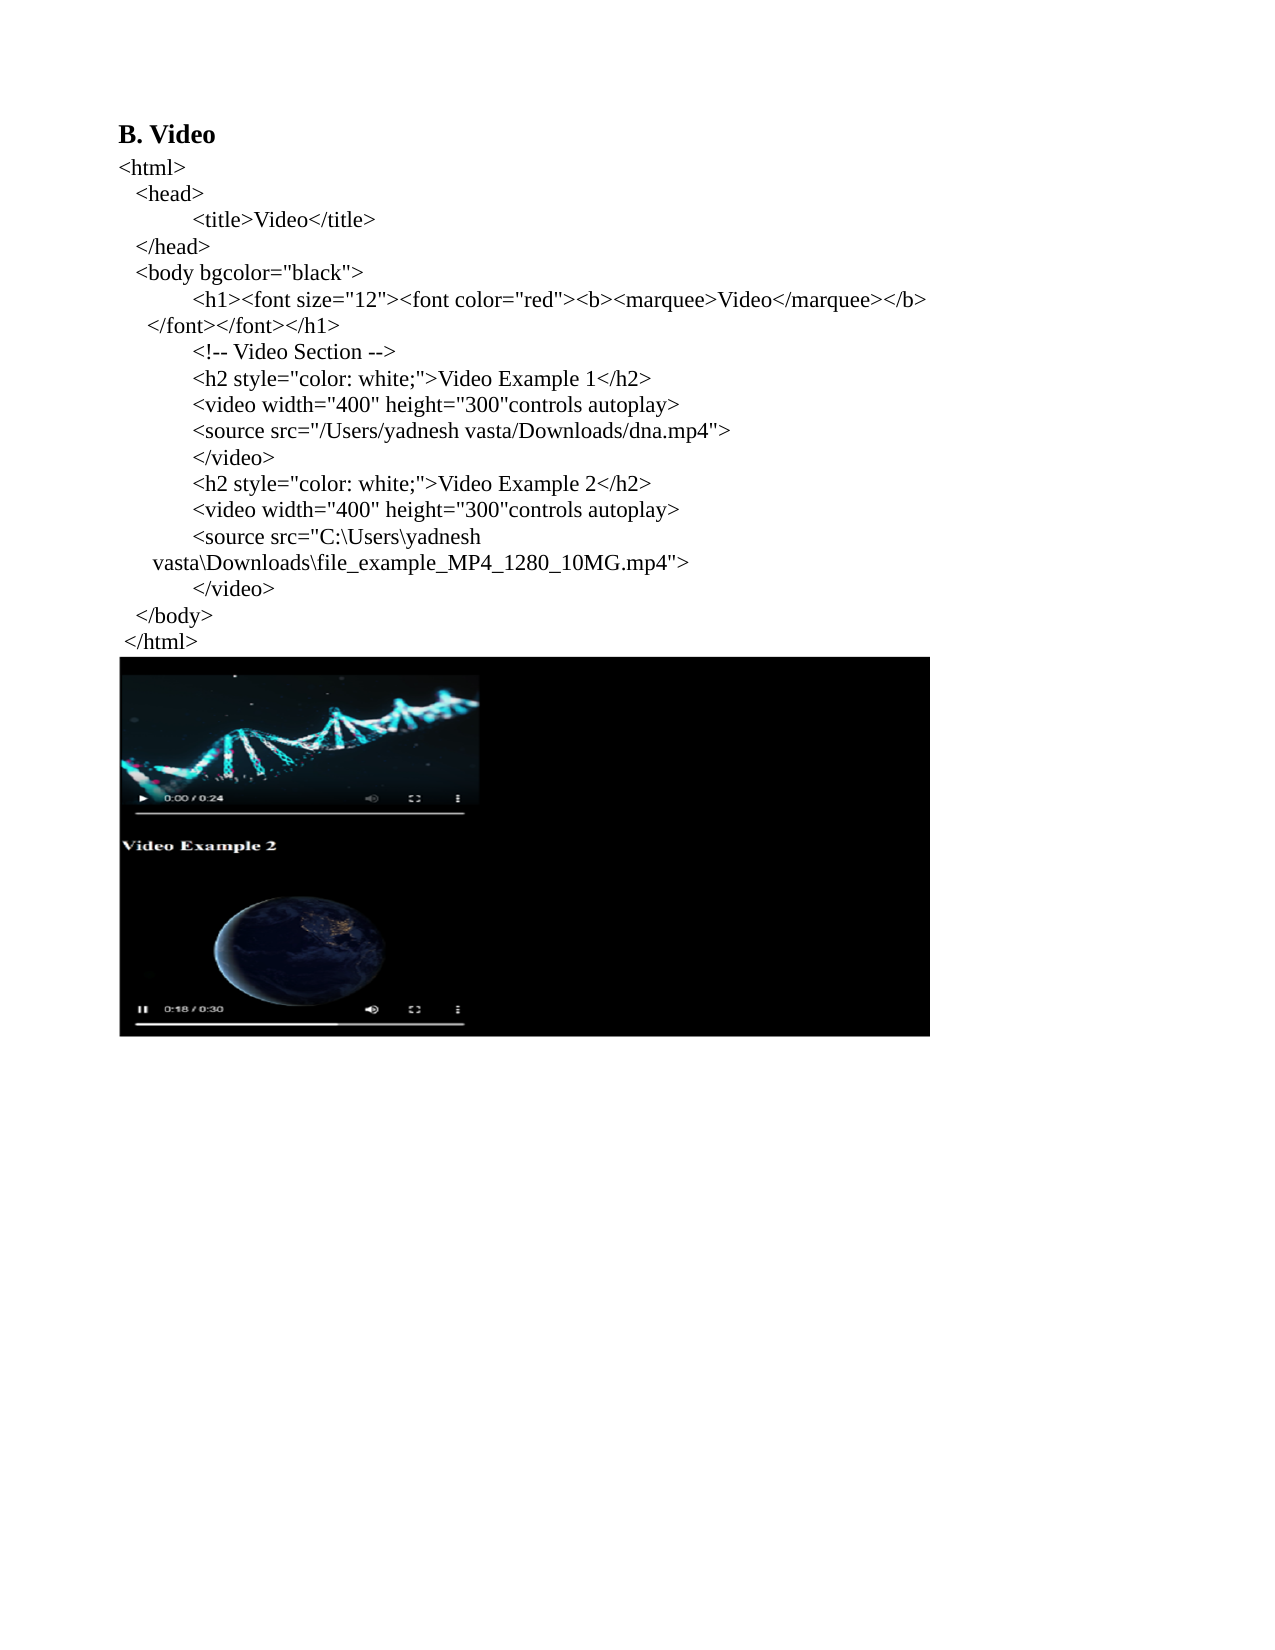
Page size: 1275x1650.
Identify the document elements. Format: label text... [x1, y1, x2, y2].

text B. Video [118, 118, 1157, 149]
picture [118, 654, 930, 1038]
text <html> <head> <title>Video</title> </head> <body bgcolor="black"> <h1><font size="12"><font color="red"><b><marquee>Video</marquee></b> </font></font></h1> <!-- Video Section --> <h2 style="color: white;">Video Example 1</h2> <video width="400" height="300"controls autoplay> <source src="/Users/yadnesh vasta/Downloads/dna.mp4"> </video> <h2 style="color: white;">Video Example 2</h2> <video width="400" height="300"controls autoplay> <source src="C:\Users\yadnesh [118, 154, 1157, 549]
text vasta\Downloads\file_example_MP4_1280_10MG.mp4"> </video> </body> </html> [118, 549, 1157, 654]
